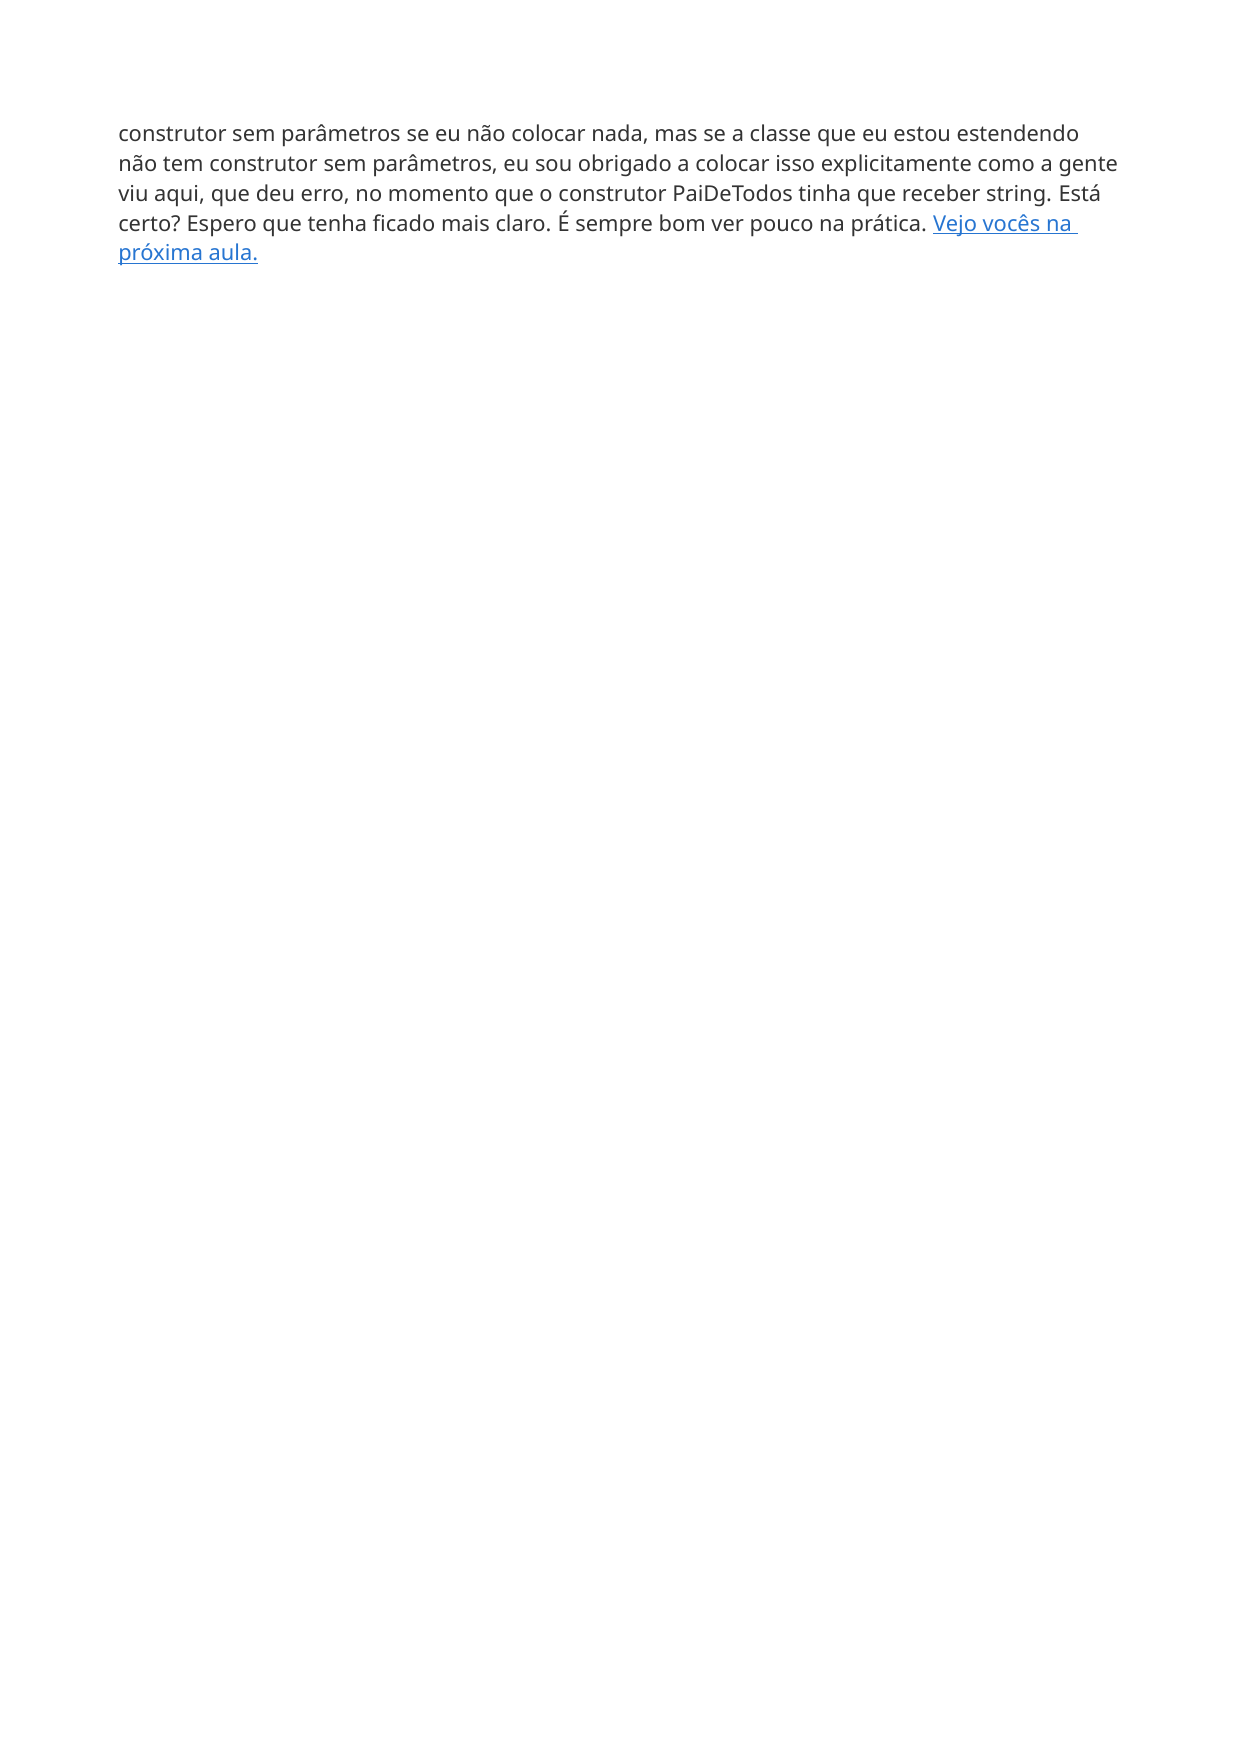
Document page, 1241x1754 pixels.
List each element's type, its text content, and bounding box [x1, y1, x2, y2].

text construtor sem parâmetros se eu não colocar nada, mas se a classe que eu estou estendendo não tem construtor sem parâmetros, eu sou obrigado a colocar isso explicitamente como a gente viu aqui, que deu erro, no momento que o construtor PaiDeTodos tinha que receber string. Está certo? Espero que tenha ficado mais claro. É sempre bom ver pouco na prática. Vejo vocês na próxima aula. [118, 118, 1122, 267]
